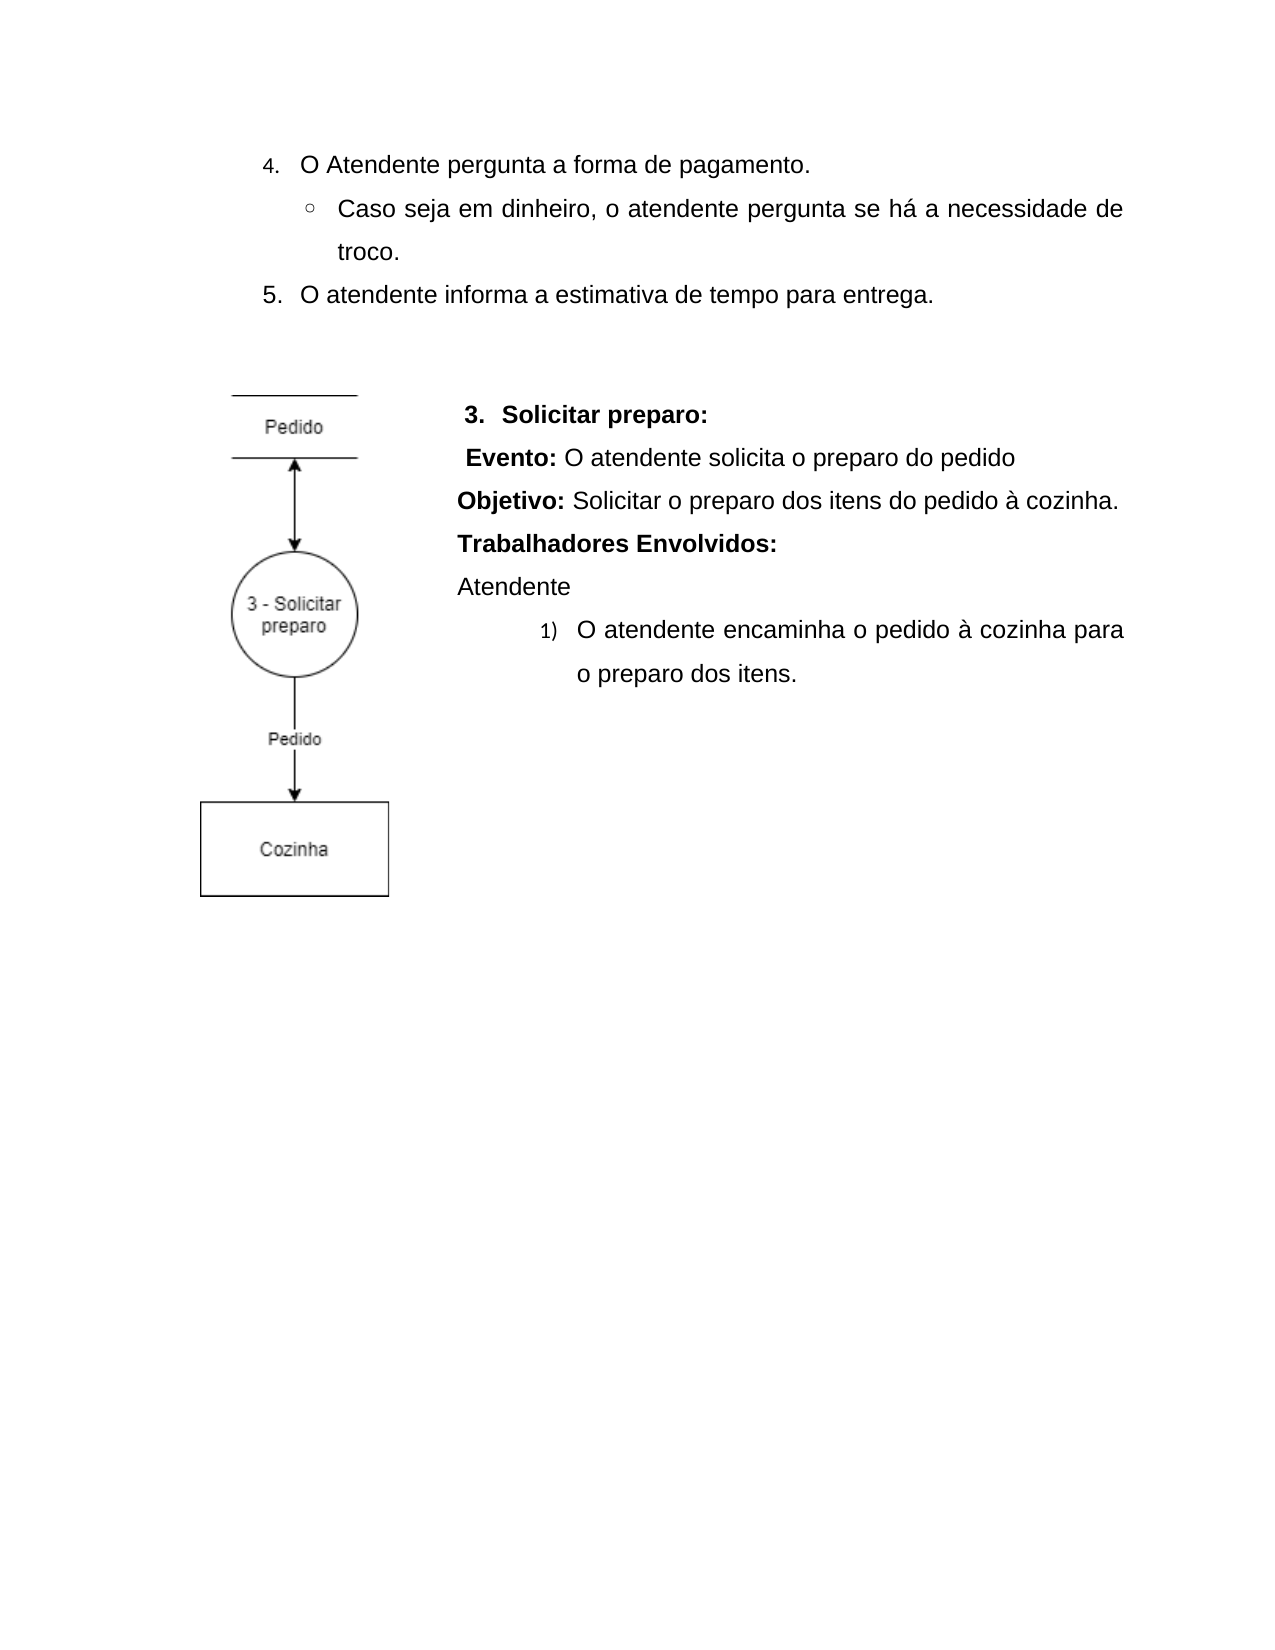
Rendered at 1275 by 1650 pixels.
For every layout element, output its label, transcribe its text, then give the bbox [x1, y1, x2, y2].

list Objetivo: Solicitar o preparo dos itens do pedido à cozinha. [390, 486, 1125, 515]
list O atendente informa a estimativa de tempo para entrega. [262, 280, 1125, 309]
list Trabalhadores Envolvidos: [390, 529, 1125, 558]
list O atendente encaminha o pedido à cozinha para o preparo dos itens. [390, 615, 1125, 688]
list Caso seja em dinheiro, o atendente pergunta se há a necessidade de troco. [300, 194, 1125, 266]
picture [200, 395, 390, 897]
list [150, 529, 200, 558]
list O Atendente pergunta a forma de pagamento. [262, 150, 1125, 179]
list Evento: O atendente solicita o preparo do pedido [390, 443, 1125, 472]
list [150, 572, 200, 601]
list [150, 486, 200, 515]
list [150, 443, 200, 472]
list Atendente [390, 572, 1125, 601]
list Solicitar preparo: [390, 400, 1125, 428]
